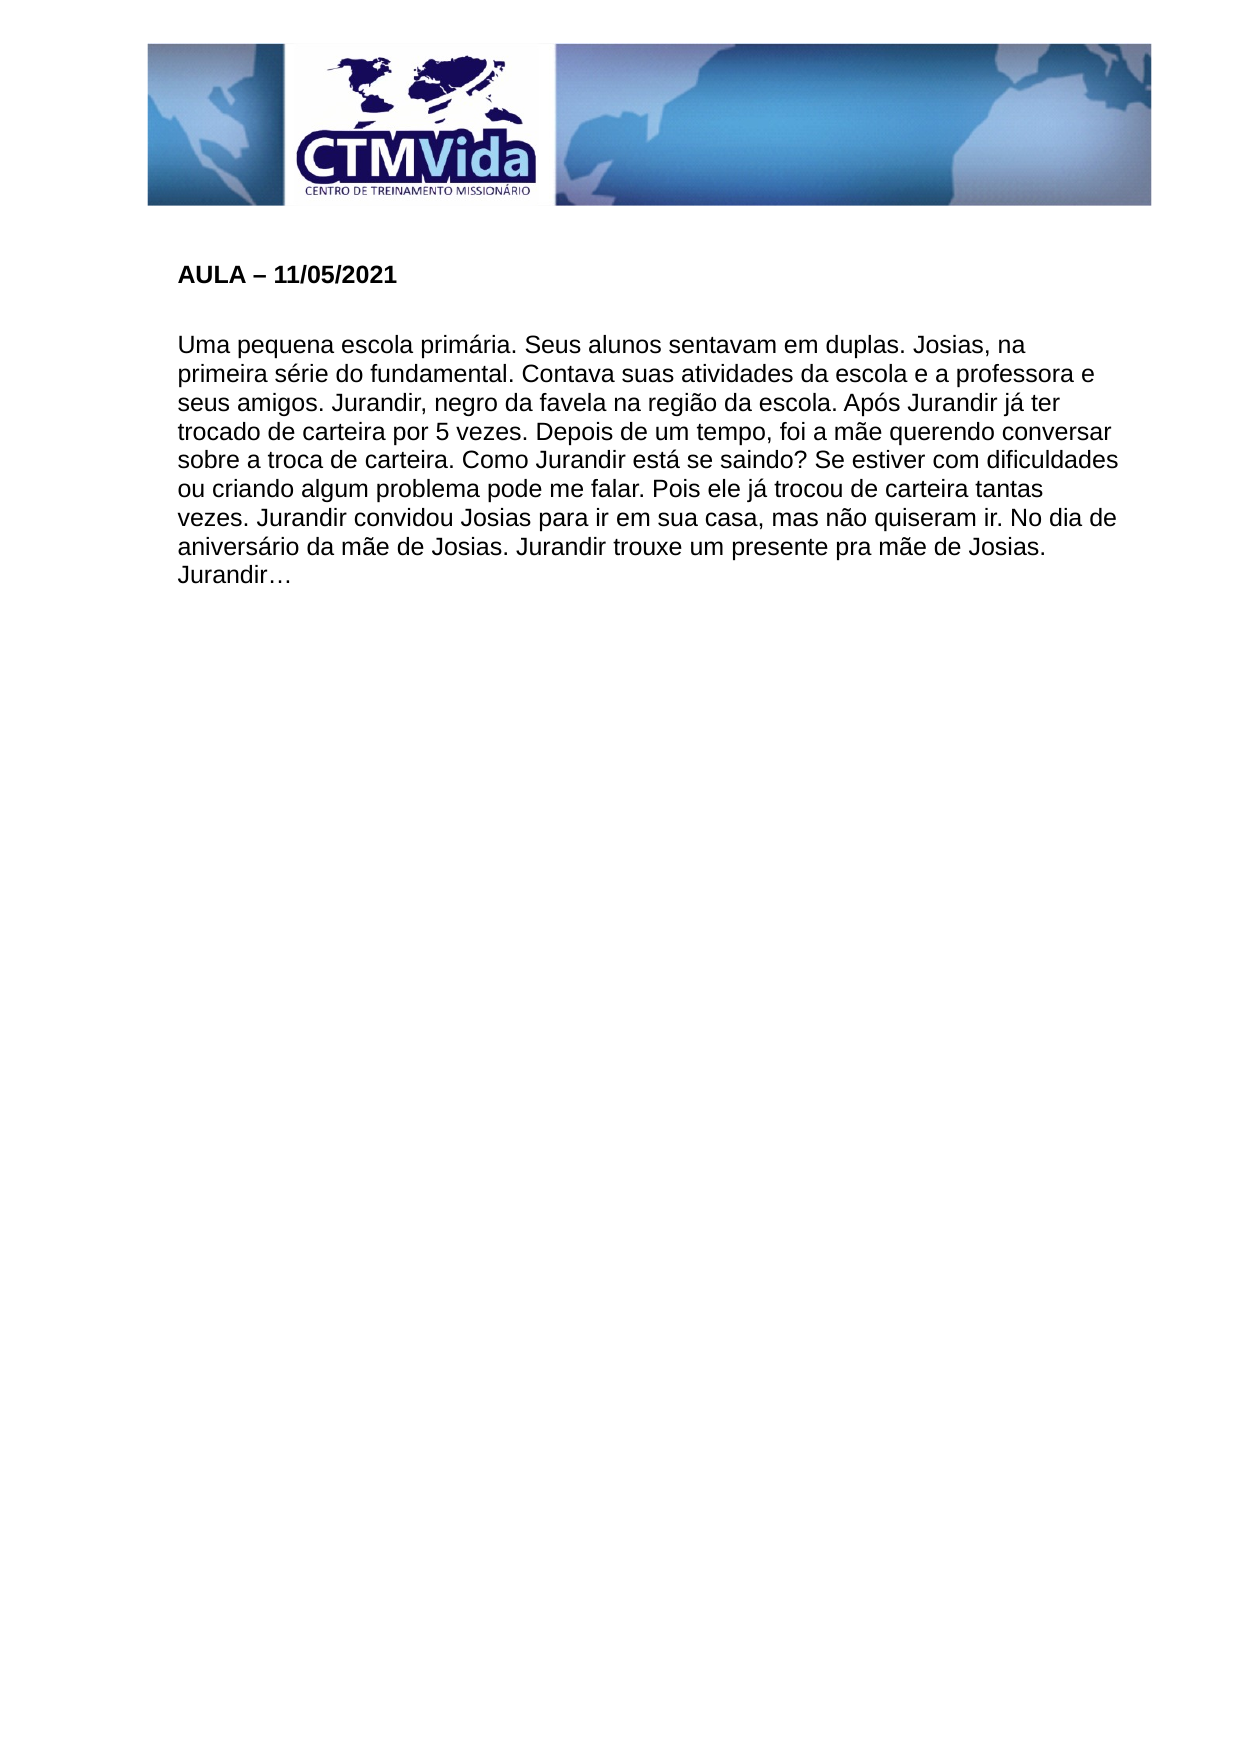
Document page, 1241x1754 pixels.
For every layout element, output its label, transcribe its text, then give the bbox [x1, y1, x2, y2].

picture [147, 43, 1152, 206]
subtitle Aula – 11/05/2021 [177, 260, 1122, 289]
text Uma pequena escola primária. Seus alunos sentavam em duplas. Josias, na primeira série do fundamental. Contava suas atividades da escola e a professora e seus amigos. Jurandir, negro da favela na região da escola. Após Jurandir já ter trocado de carteira por 5 vezes. Depois de um tempo, foi a mãe querendo conversar sobre a troca de carteira. Como Jurandir está se saindo? Se estiver com dificuldades ou criando algum problema pode me falar. Pois ele já trocou de carteira tantas vezes. Jurandir convidou Josias para ir em sua casa, mas não quiseram ir. No dia de aniversário da mãe de Josias. Jurandir trouxe um presente pra mãe de Josias. Jurandir… [177, 330, 1122, 589]
